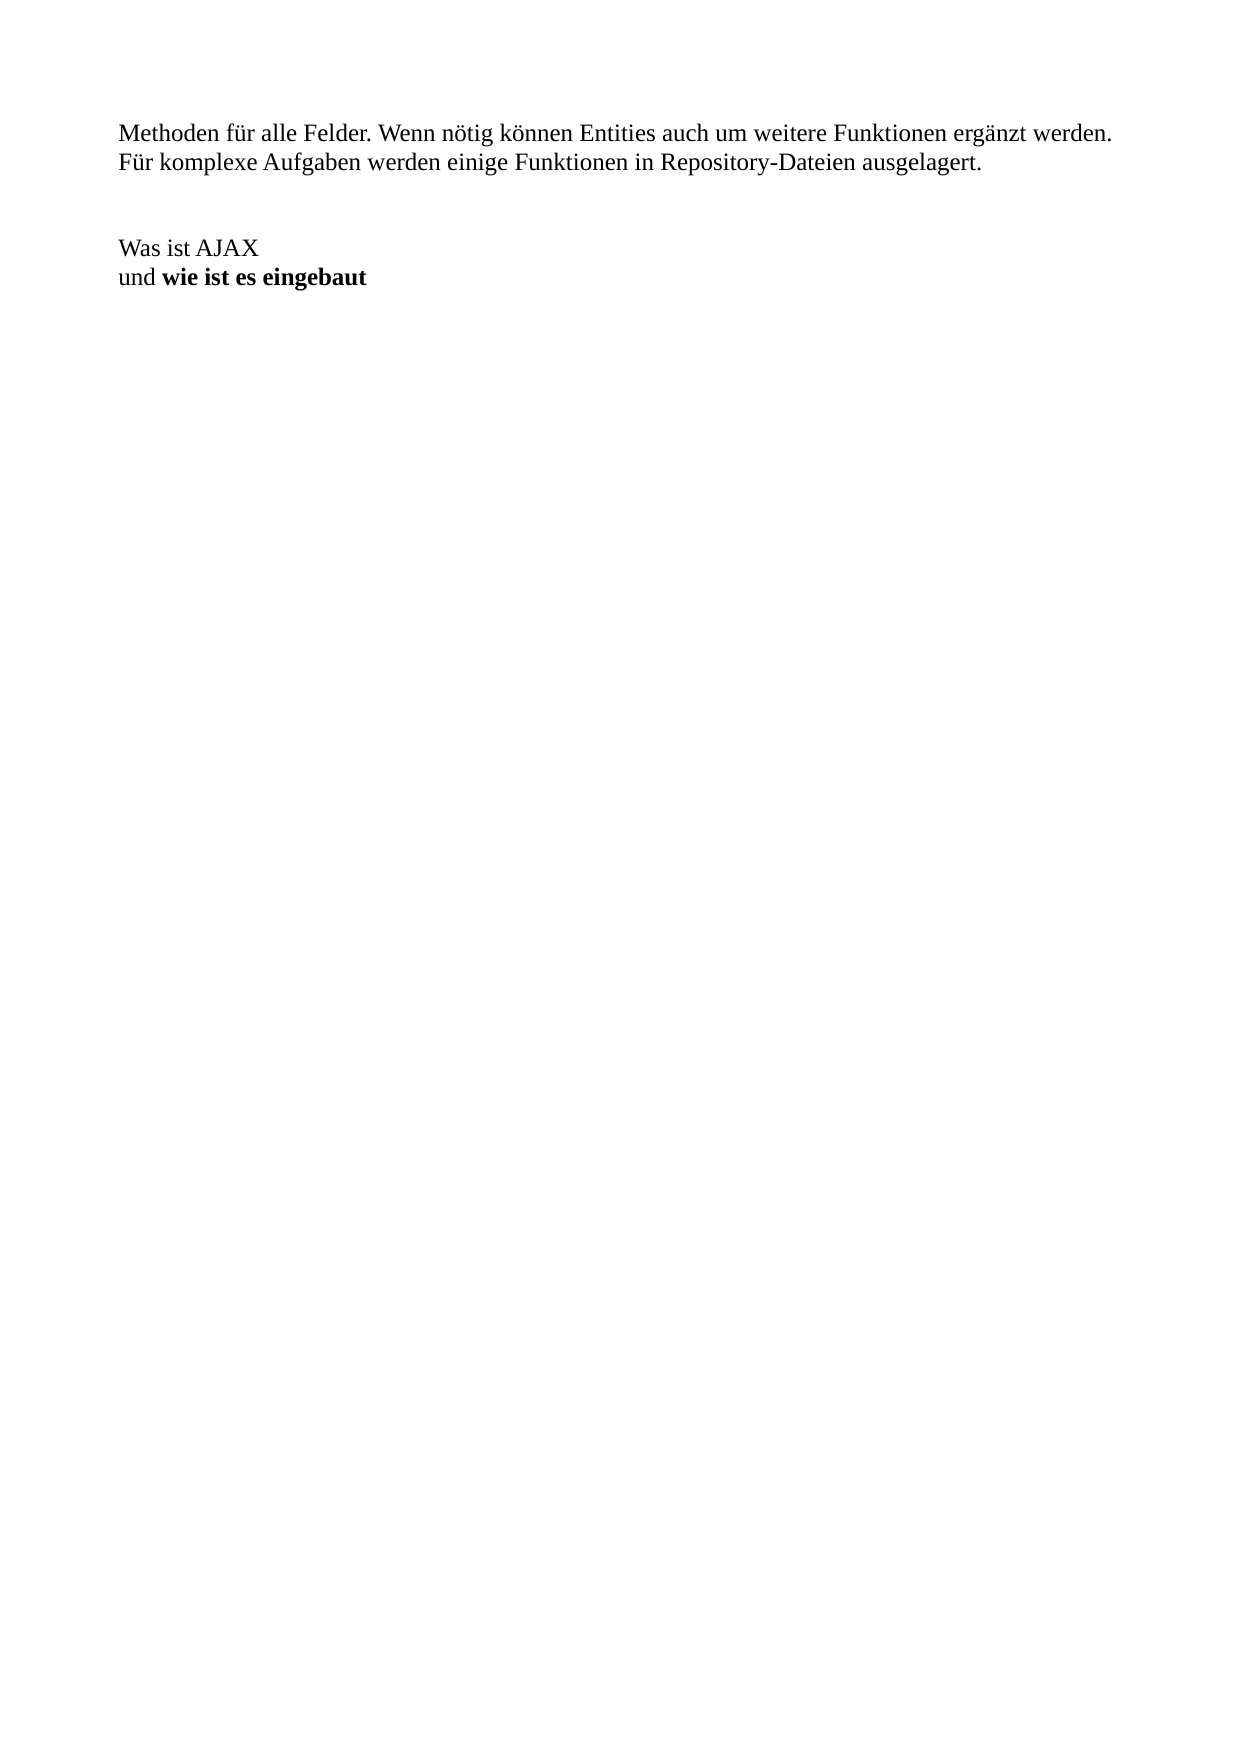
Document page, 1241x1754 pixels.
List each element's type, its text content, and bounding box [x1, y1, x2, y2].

text Methoden für alle Felder. Wenn nötig können Entities auch um weitere Funktionen ergänzt werden. Für komplexe Aufgaben werden einige Funktionen in Repository-Dateien ausgelagert. [118, 118, 1122, 176]
text Was ist AJAX [118, 233, 1122, 262]
text und wie ist es eingebaut [118, 262, 1122, 291]
